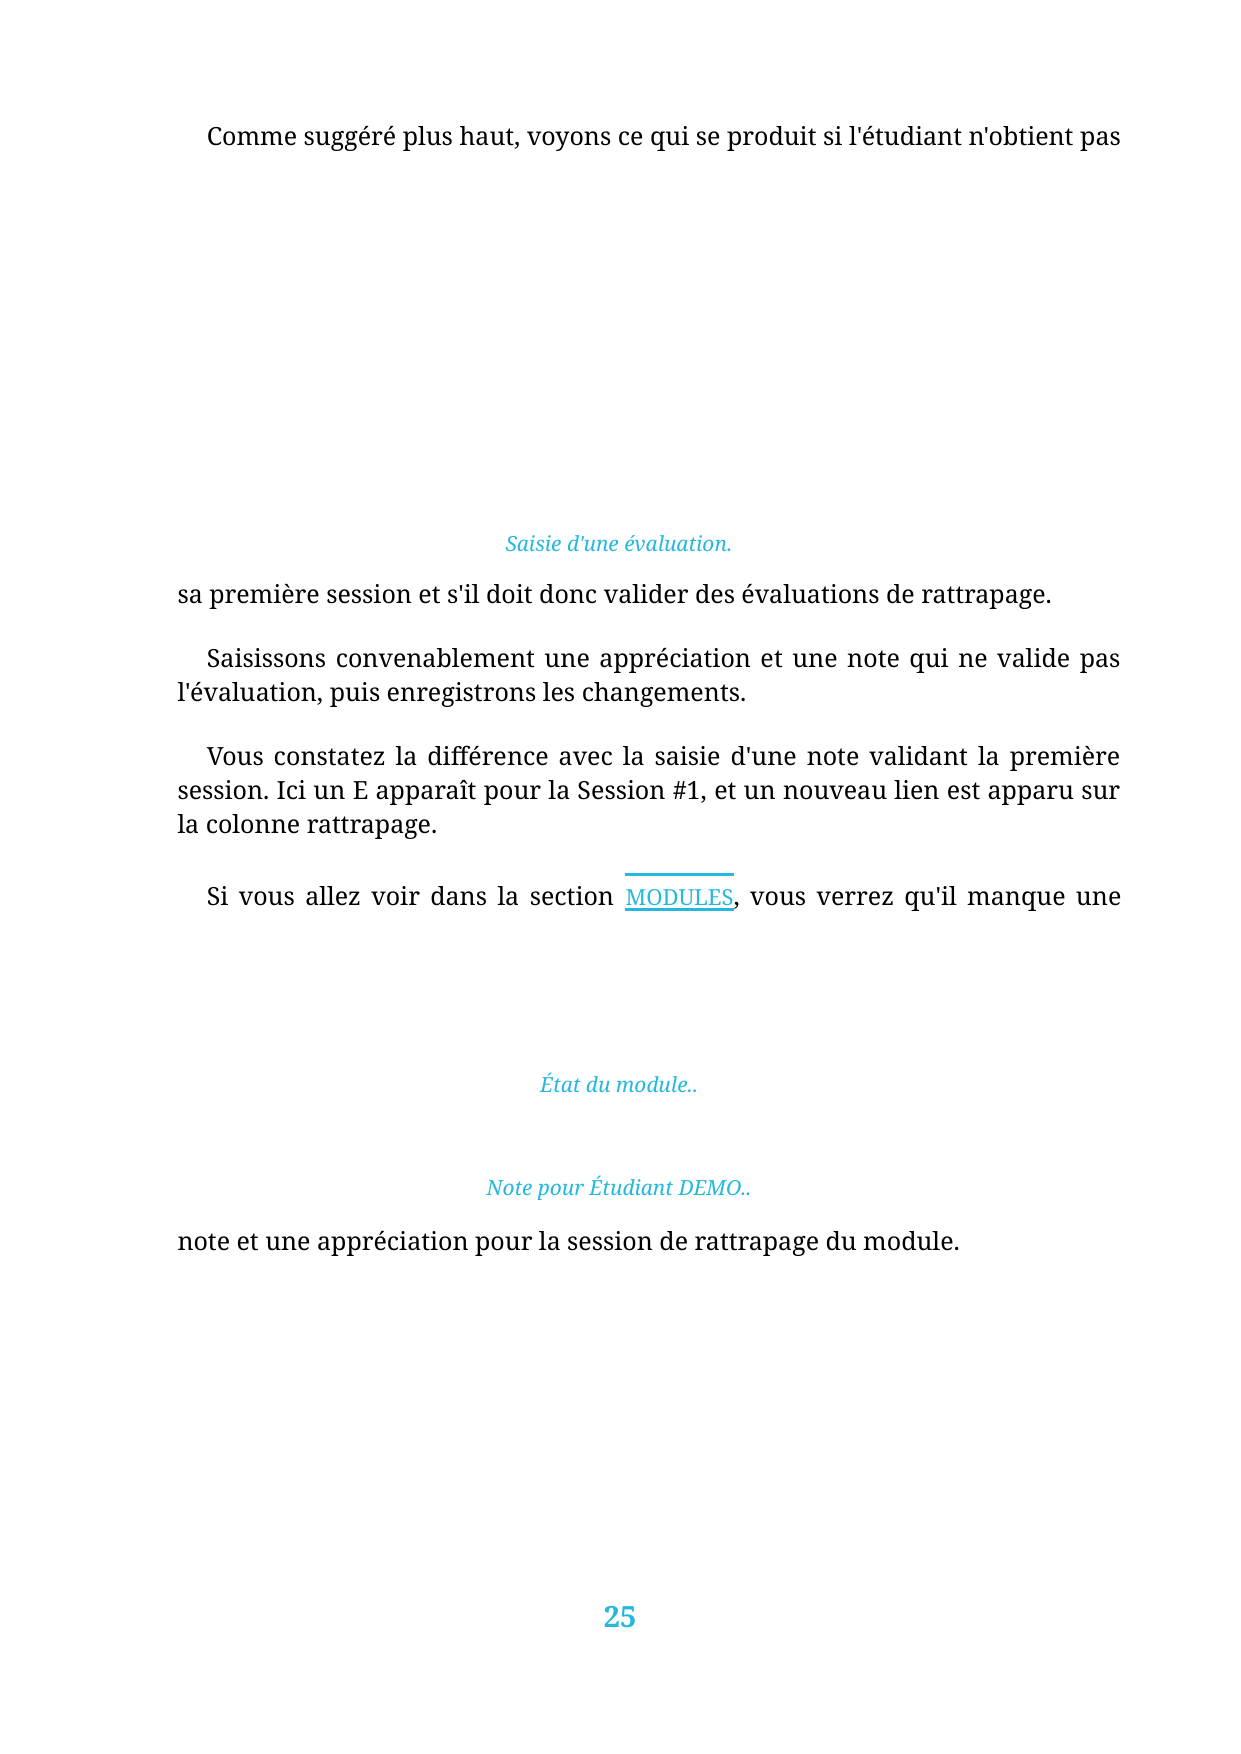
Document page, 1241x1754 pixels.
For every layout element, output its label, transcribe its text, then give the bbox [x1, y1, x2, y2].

text État du module.. [119, 961, 1121, 1099]
text Note pour Étudiant DEMO.. [119, 1118, 1121, 1201]
text Si vous allez voir dans la section modules, vous verrez qu'il manque une note et une appréciation pour la session de rattrapage du module. [177, 870, 1122, 1258]
text [119, 1099, 1121, 1118]
text Comme suggéré plus haut, voyons ce qui se produit si l'étudiant n'obtient pas sa première session et s'il doit donc valider des évaluations de rattrapage. [119, 118, 1122, 611]
text Saisie d'une évaluation. [119, 188, 1121, 558]
text Vous constatez la différence avec la saisie d'une note validant la première session. Ici un E apparaît pour la Session #1, et un nouveau lien est apparu sur la colonne rattrapage. [177, 738, 1122, 840]
text Saisissons convenablement une appréciation et une note qui ne valide pas l'évaluation, puis enregistrons les changements. [177, 641, 1122, 709]
text [119, 1201, 1121, 1212]
